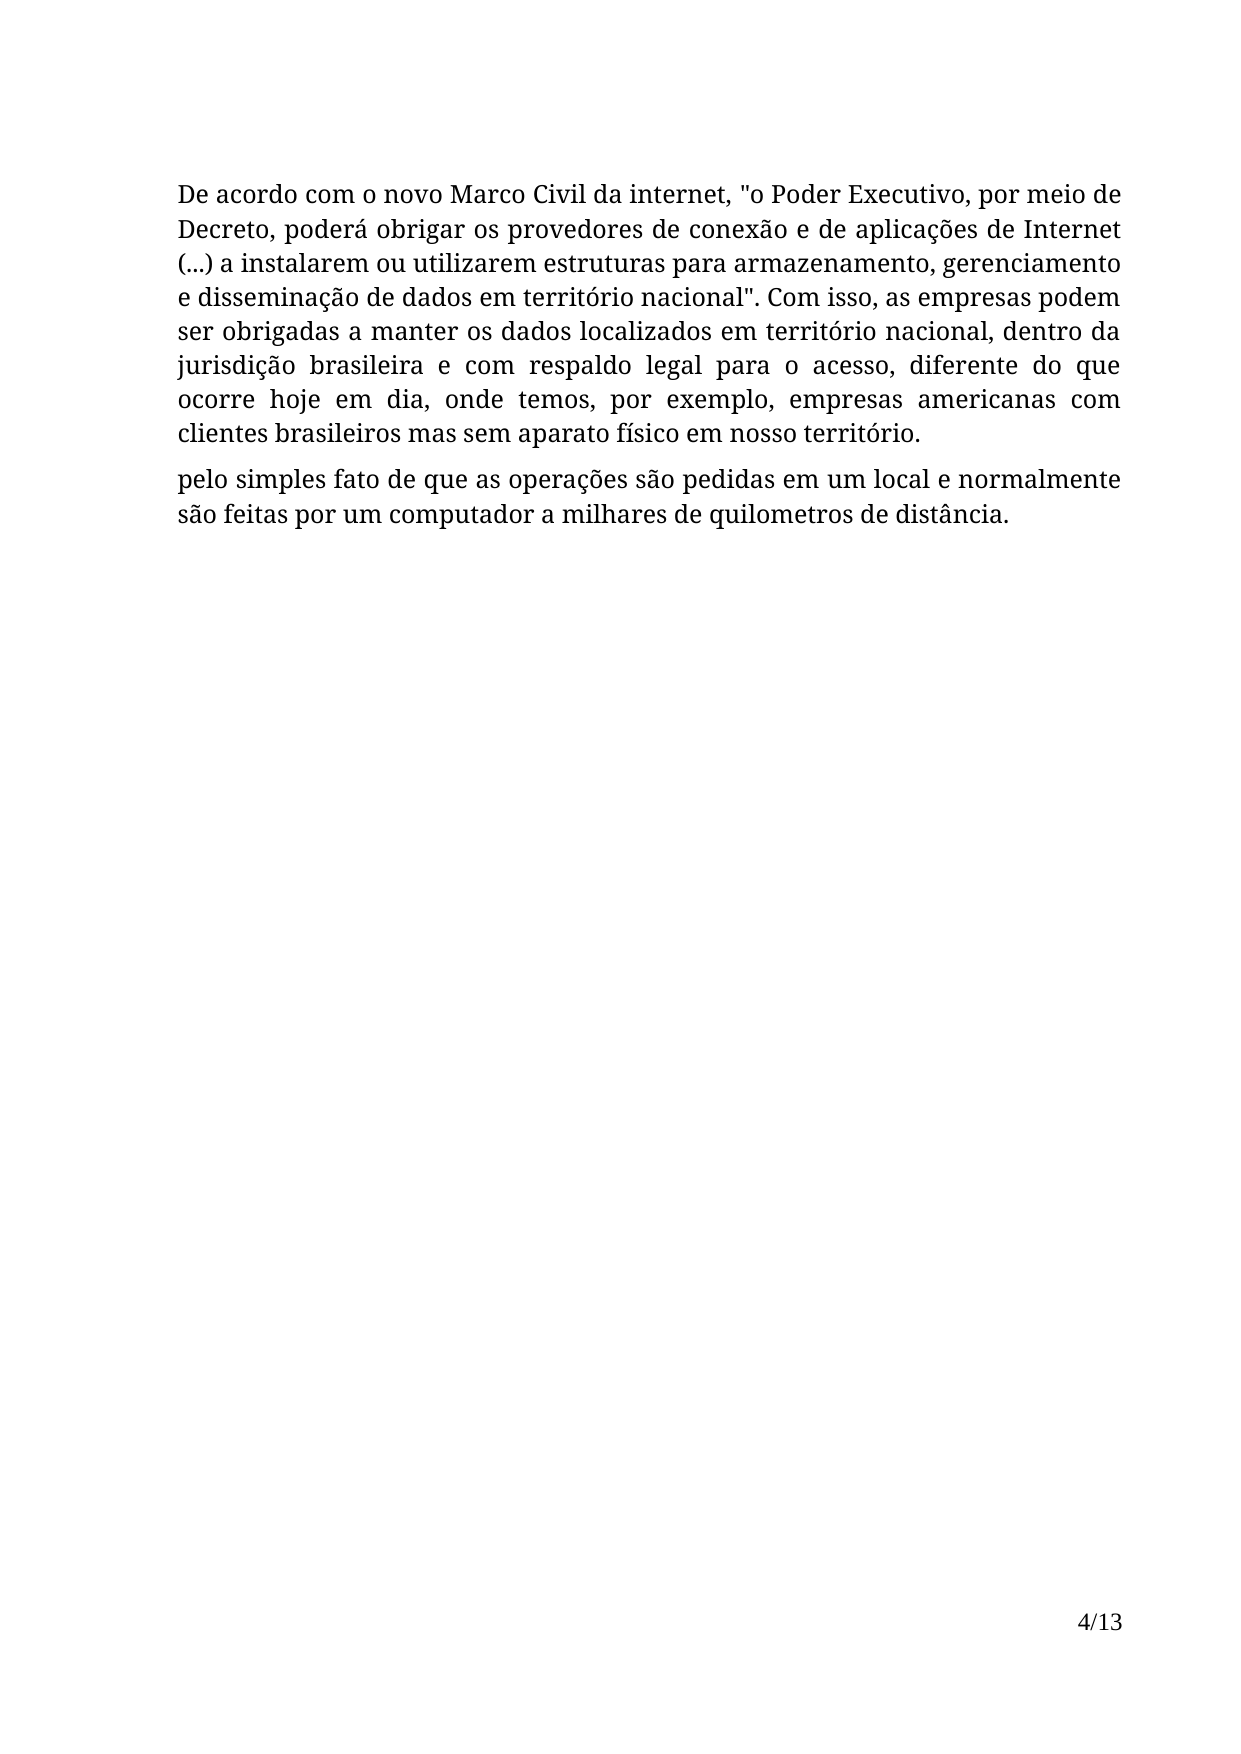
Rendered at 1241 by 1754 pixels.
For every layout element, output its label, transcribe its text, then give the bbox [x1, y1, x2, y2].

text pelo simples fato de que as operações são pedidas em um local e normalmente são feitas por um computador a milhares de quilometros de distância. [177, 462, 1122, 530]
text De acordo com o novo Marco Civil da internet, "o Poder Executivo, por meio de Decreto, poderá obrigar os provedores de conexão e de aplicações de Internet (...) a instalarem ou utilizarem estruturas para armazenamento, gerenciamento e disseminação de dados em território nacional". Com isso, as empresas podem ser obrigadas a manter os dados localizados em território nacional, dentro da jurisdição brasileira e com respaldo legal para o acesso, diferente do que ocorre hoje em dia, onde temos, por exemplo, empresas americanas com clientes brasileiros mas sem aparato físico em nosso território. [177, 177, 1122, 450]
